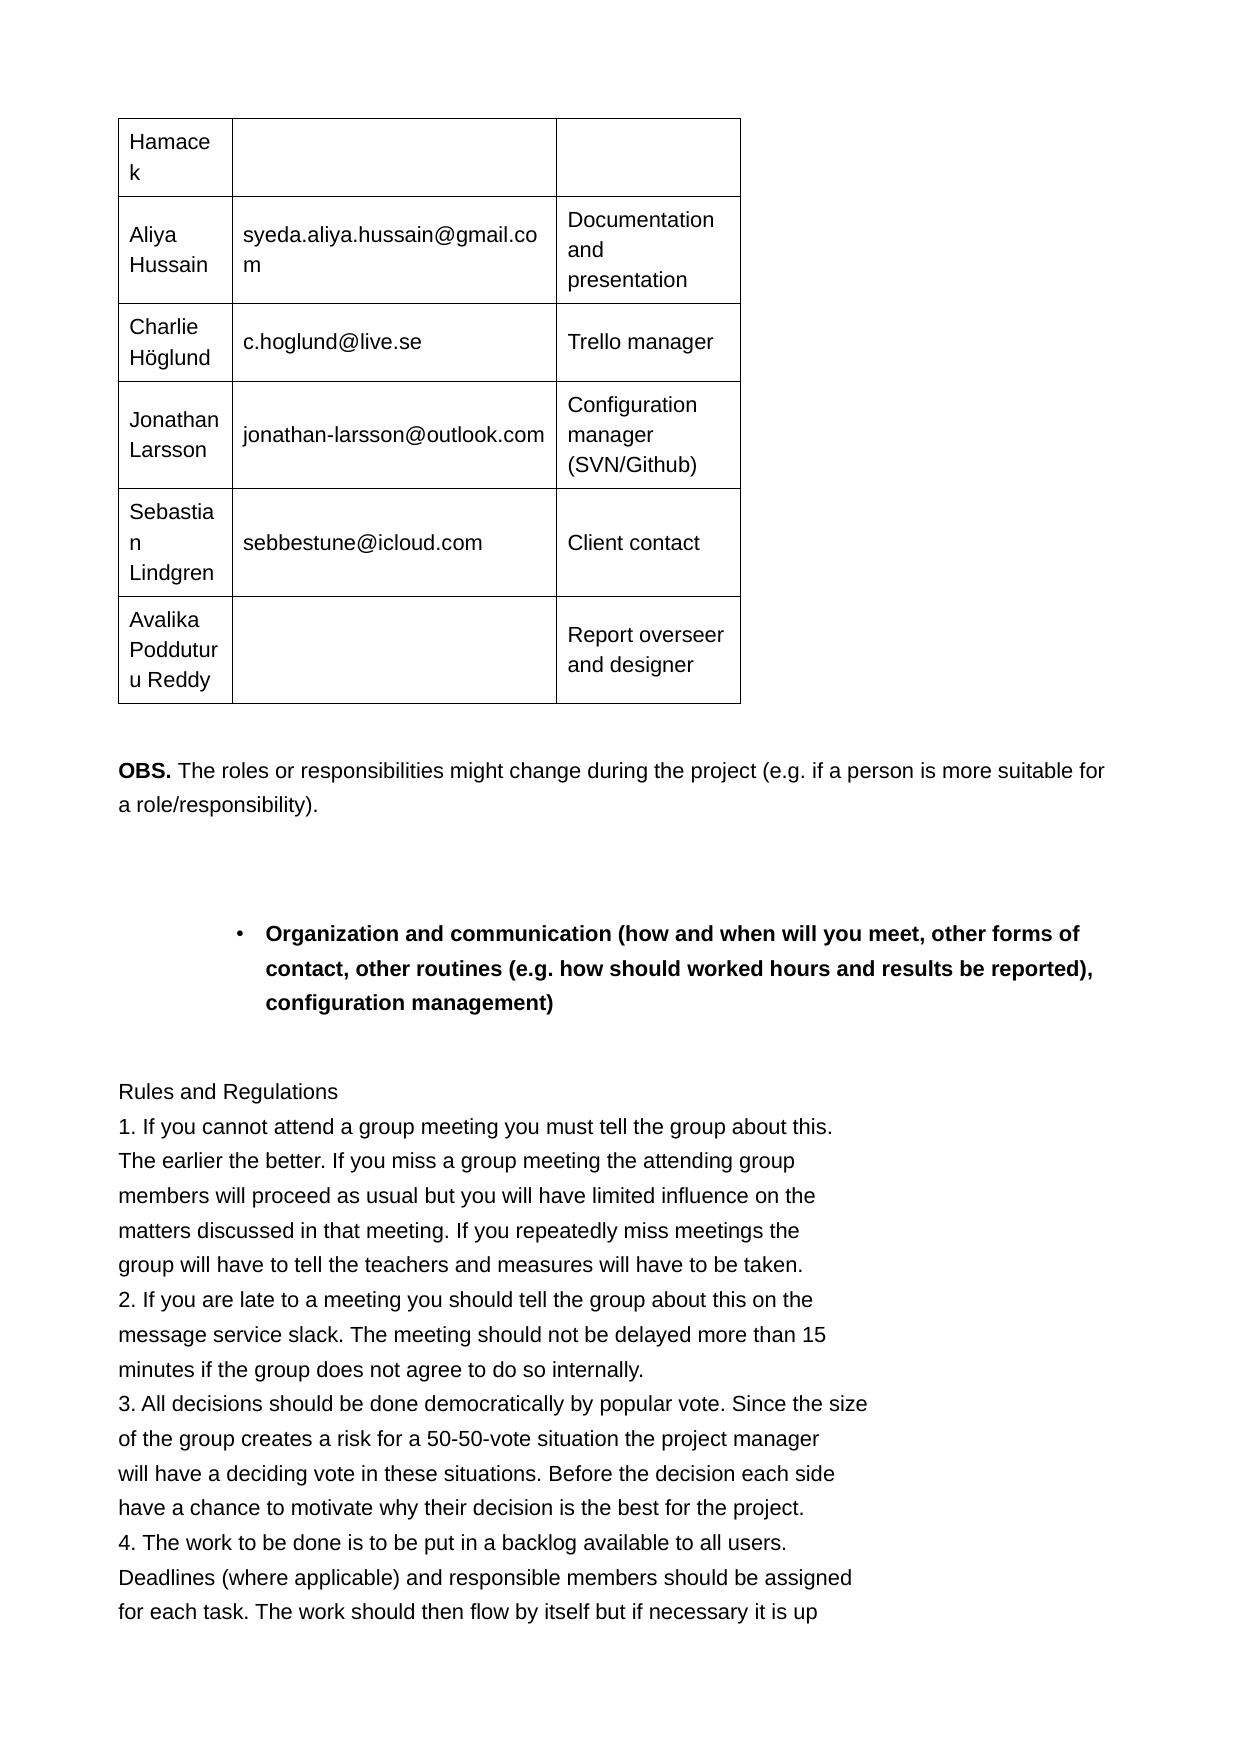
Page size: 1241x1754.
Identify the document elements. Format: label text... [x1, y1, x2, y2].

text 1. If you cannot attend a group meeting you must tell the group about this. [118, 1114, 1122, 1139]
table_cell jonathan-larsson@outlook.com [233, 382, 556, 488]
table_cell Trello manager [557, 304, 740, 381]
table_cell Hamacek [119, 119, 232, 196]
table_cell Jonathan Larsson [119, 382, 232, 488]
table_cell [557, 119, 740, 196]
text message service slack. The meeting should not be delayed more than 15 [118, 1322, 1122, 1347]
text 3. All decisions should be done democratically by popular vote. Since the size [118, 1391, 1122, 1416]
table_cell sebbestune@icloud.com [233, 489, 556, 596]
table_cell Aliya Hussain [119, 197, 232, 303]
list Organization and communication (how and when will you meet, other forms of contact, other routines (e.g. how should worked hours and results be reported), configuration management) [236, 921, 1122, 1015]
text have a chance to motivate why their decision is the best for the project. [118, 1495, 1122, 1520]
text of the group creates a risk for a 50-50-vote situation the project manager [118, 1426, 1122, 1451]
text will have a deciding vote in these situations. Before the decision each side [118, 1461, 1122, 1486]
text OBS. The roles or responsibilities might change during the project (e.g. if a person is more suitable for a role/responsibility). [118, 758, 1122, 817]
table_cell [233, 119, 556, 196]
table_cell Client contact [557, 489, 740, 596]
text for each task. The work should then flow by itself but if necessary it is up [118, 1599, 1122, 1624]
text 4. The work to be done is to be put in a backlog available to all users. [118, 1530, 1122, 1555]
table_cell Configuration manager (SVN/Github) [557, 382, 740, 488]
text Rules and Regulations [118, 1079, 1122, 1104]
table_cell Sebastian Lindgren [119, 489, 232, 596]
table_cell Report overseer and designer [557, 597, 740, 703]
table_cell syeda.aliya.hussain@gmail.com [233, 197, 556, 303]
text 2. If you are late to a meeting you should tell the group about this on the [118, 1287, 1122, 1312]
text members will proceed as usual but you will have limited influence on the [118, 1183, 1122, 1208]
text The earlier the better. If you miss a group meeting the attending group [118, 1148, 1122, 1173]
table_cell Charlie Höglund [119, 304, 232, 381]
table_cell c.hoglund@live.se [233, 304, 556, 381]
table_cell Documentation and presentation [557, 197, 740, 303]
text Deadlines (where applicable) and responsible members should be assigned [118, 1564, 1122, 1590]
text matters discussed in that meeting. If you repeatedly miss meetings the [118, 1218, 1122, 1243]
table_cell Avalika Podduturu Reddy [119, 597, 232, 703]
text group will have to tell the teachers and measures will have to be taken. [118, 1252, 1122, 1278]
table_cell [233, 597, 556, 703]
text minutes if the group does not agree to do so internally. [118, 1356, 1122, 1382]
